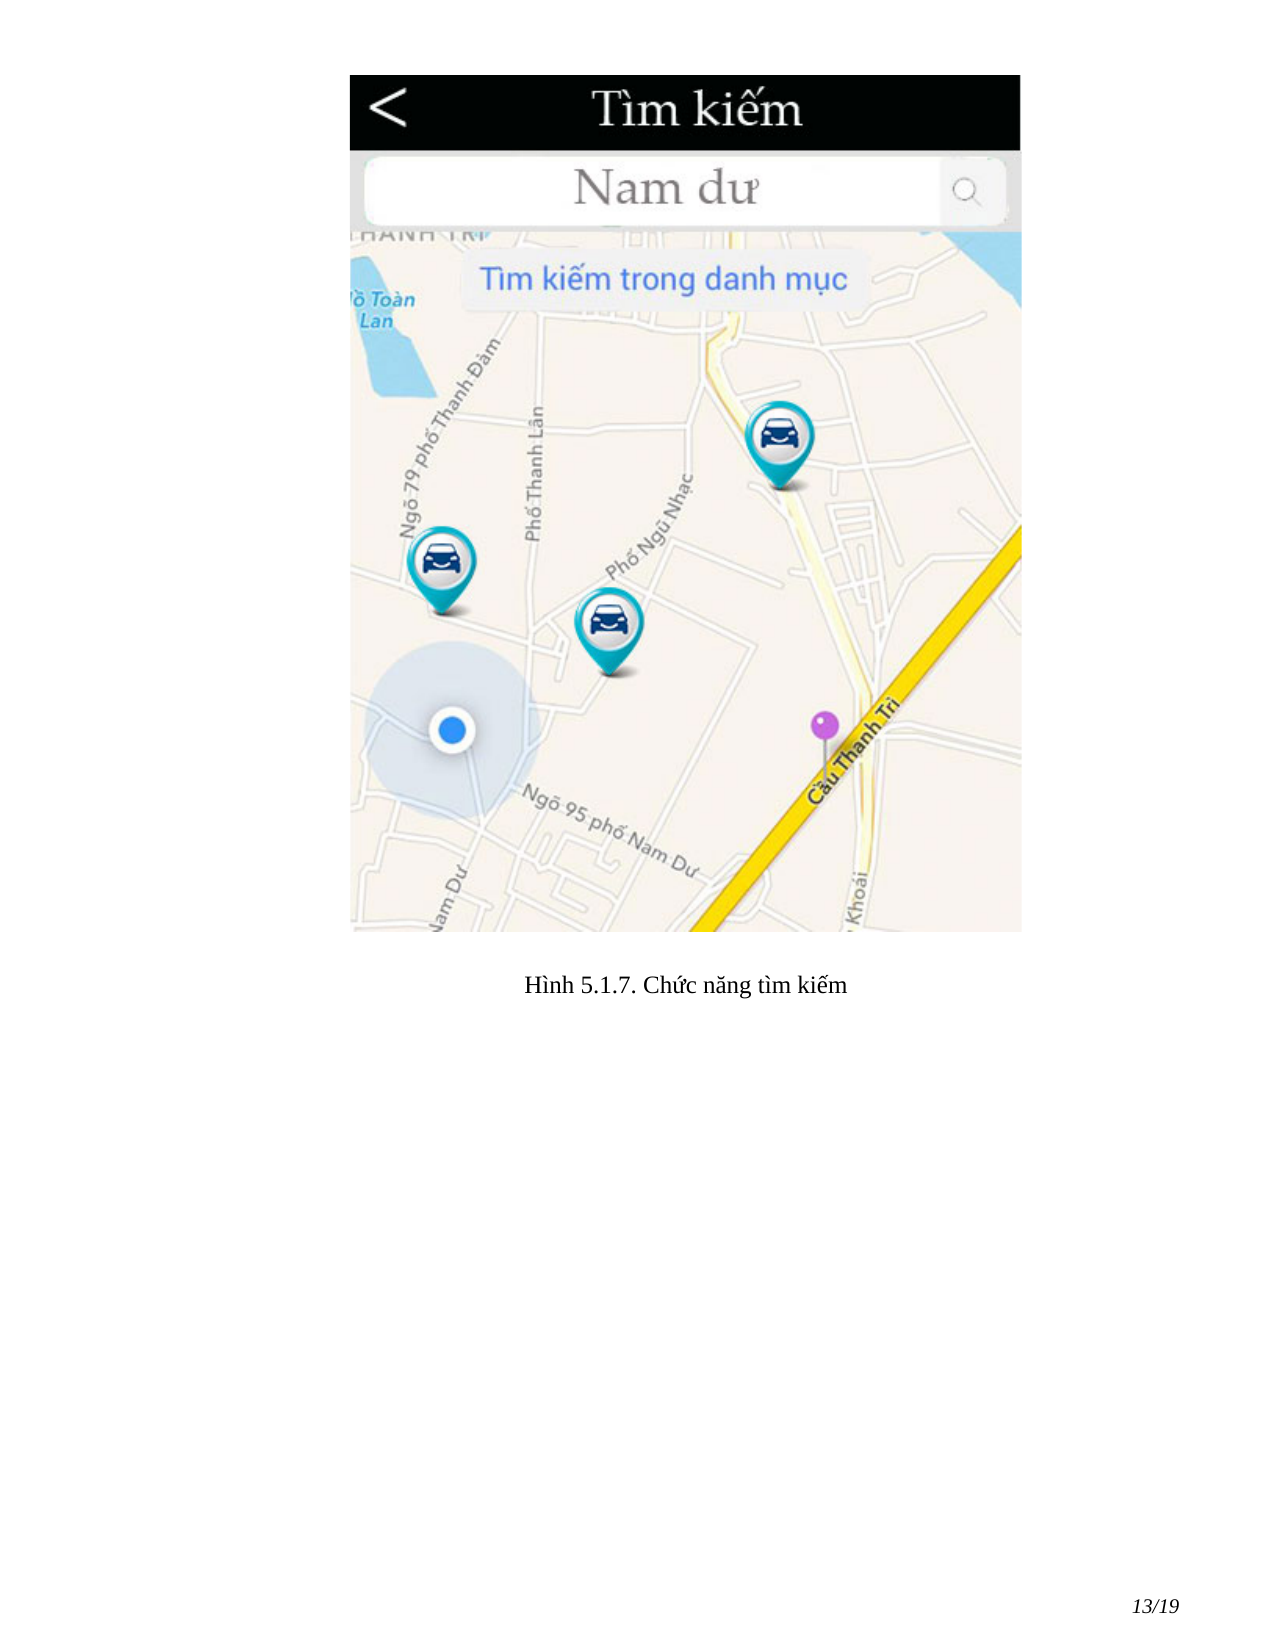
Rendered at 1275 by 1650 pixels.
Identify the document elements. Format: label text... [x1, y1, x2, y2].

text Hình 5.1.7. Chức năng tìm kiếm [190, 971, 1181, 999]
